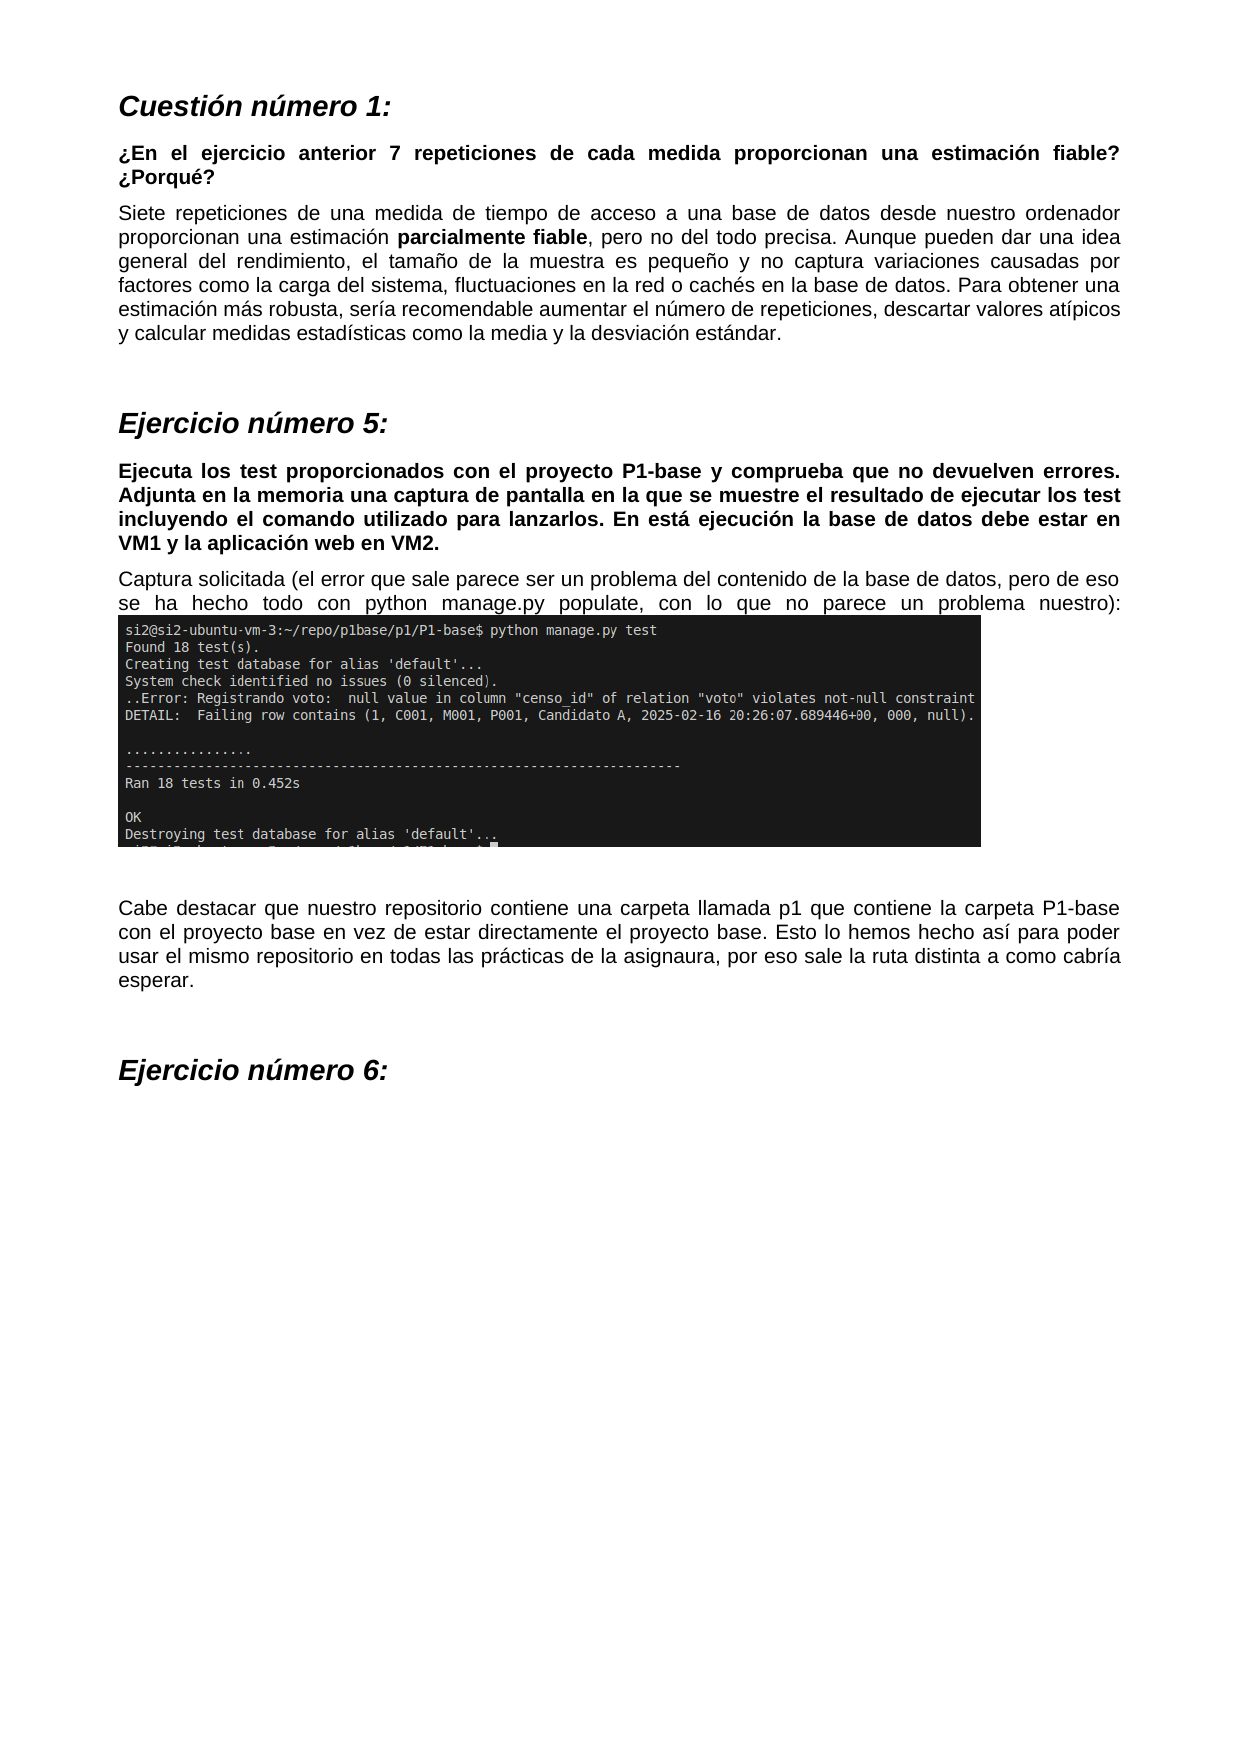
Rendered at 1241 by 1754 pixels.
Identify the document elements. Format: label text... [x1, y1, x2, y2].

subtitle Ejercicio número 6: [118, 1053, 1122, 1087]
text Cabe destacar que nuestro repositorio contiene una carpeta llamada p1 que contiene la carpeta P1-base con el proyecto base en vez de estar directamente el proyecto base. Esto lo hemos hecho así para poder usar el mismo repositorio en todas las prácticas de la asignaura, por eso sale la ruta distinta a como cabría esperar. [118, 896, 1122, 992]
text ¿En el ejercicio anterior 7 repeticiones de cada medida proporcionan una estimación fiable? ¿Porqué? [118, 141, 1122, 189]
subtitle Ejercicio número 5: [118, 406, 1122, 440]
text Siete repeticiones de una medida de tiempo de acceso a una base de datos desde nuestro ordenador proporcionan una estimación parcialmente fiable, pero no del todo precisa. Aunque pueden dar una idea general del rendimiento, el tamaño de la muestra es pequeño y no captura variaciones causadas por factores como la carga del sistema, fluctuaciones en la red o cachés en la base de datos. Para obtener una estimación más robusta, sería recomendable aumentar el número de repeticiones, descartar valores atípicos y calcular medidas estadísticas como la media y la desviación estándar. [118, 201, 1122, 345]
subtitle Cuestión número 1: [118, 88, 1122, 122]
text Ejecuta los test proporcionados con el proyecto P1-base y comprueba que no devuelven errores. Adjunta en la memoria una captura de pantalla en la que se muestre el resultado de ejecutar los test incluyendo el comando utilizado para lanzarlos. En está ejecución la base de datos debe estar en VM1 y la aplicación web en VM2. [118, 459, 1122, 554]
text Captura solicitada (el error que sale parece ser un problema del contenido de la base de datos, pero de eso se ha hecho todo con python manage.py populate, con lo que no parece un problema nuestro): [118, 567, 1122, 847]
picture [118, 615, 981, 847]
